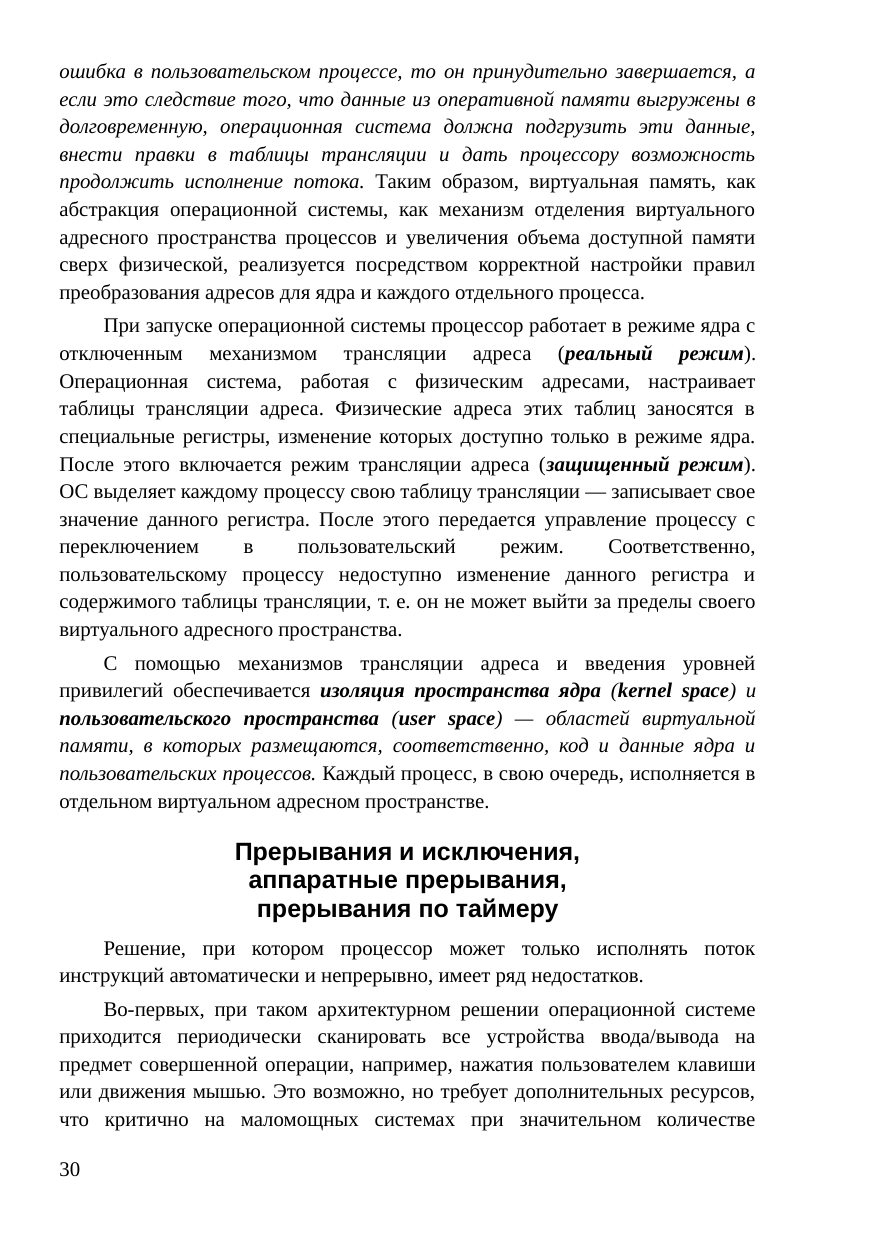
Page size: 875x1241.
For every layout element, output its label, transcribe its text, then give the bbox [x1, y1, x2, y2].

text Во-первых, при таком архитектурном решении операционной системе приходится периодически сканировать все устройства ввода/вывода на предмет совершенной операции, например, нажатия пользователем клавиши или движения мышью. Это возможно, но требует дополнительных ресурсов, что критично на маломощных системах при значительном количестве [59, 997, 756, 1131]
subtitle Прерывания и исключения, аппаратные прерывания, прерывания по таймеру [118, 837, 697, 923]
text При запуске операционной системы процессор работает в режиме ядра с отключенным механизмом трансляции адреса (реальный режим). Операционная система, работая с физическим адресами, настраивает таблицы трансляции адреса. Физические адреса этих таблиц заносятся в специальные регистры, изменение которых доступно только в режиме ядра. После этого включается режим трансляции адреса (защищенный режим). ОС выделяет каждому процессу свою таблицу трансляции — записывает свое значение данного регистра. После этого передается управление процессу с переключением в пользовательский режим. Соответственно, пользовательскому процессу недоступно изменение данного регистра и содержимого таблицы трансляции, т. е. он не может выйти за пределы своего виртуального адресного пространства. [59, 313, 756, 641]
text ошибка в пользовательском процессе, то он принудительно завершается, а если это следствие того, что данные из оперативной памяти выгружены в долговременную, операционная система должна подгрузить эти данные, внести правки в таблицы трансляции и дать процессору возможность продолжить исполнение потока. Таким образом, виртуальная память, как абстракция операционной системы, как механизм отделения виртуального адресного пространства процессов и увеличения объема доступной памяти сверх физической, реализуется посредством корректной настройки правил преобразования адресов для ядра и каждого отдельного процесса. [59, 59, 756, 304]
text С помощью механизмов трансляции адреса и введения уровней привилегий обеспечивается изоляция пространства ядра (kernel space) и пользовательского пространства (user space) — областей виртуальной памяти, в которых размещаются, соответственно, код и данные ядра и пользовательских процессов. Каждый процесс, в свою очередь, исполняется в отдельном виртуальном адресном пространстве. [59, 651, 756, 813]
text Решение, при котором процессор может только исполнять поток инструкций автоматически и непрерывно, имеет ряд недостатков. [59, 936, 756, 987]
